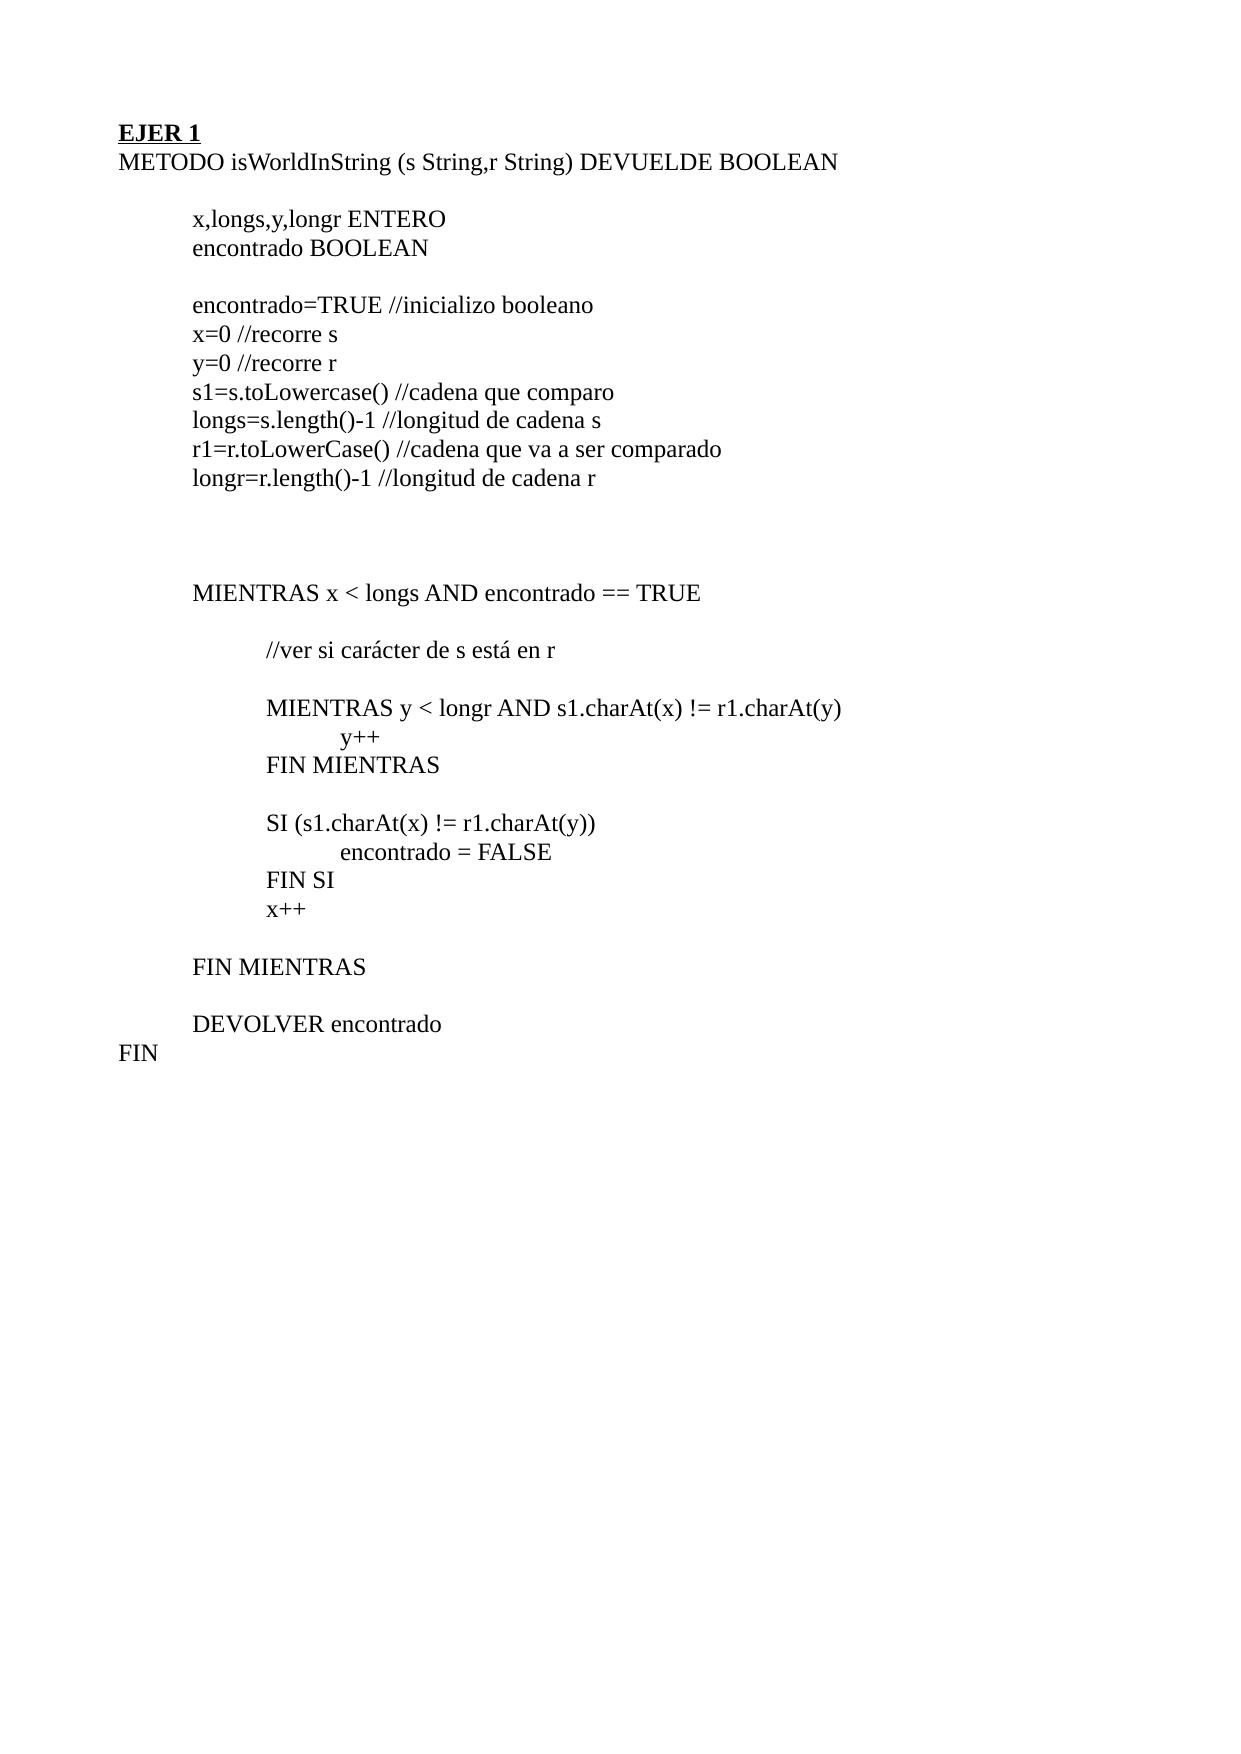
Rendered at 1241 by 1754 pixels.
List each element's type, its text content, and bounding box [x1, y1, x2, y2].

text MIENTRAS y < longr AND s1.charAt(x) != r1.charAt(y) [118, 693, 1122, 722]
text FIN [118, 1038, 1122, 1067]
text encontrado=TRUE //inicializo booleano [118, 291, 1122, 319]
text SI (s1.charAt(x) != r1.charAt(y)) [118, 808, 1122, 837]
text FIN MIENTRAS [118, 751, 1122, 779]
text encontrado BOOLEAN [118, 233, 1122, 262]
text DEVOLVER encontrado [118, 1009, 1122, 1038]
text encontrado = FALSE [118, 837, 1122, 866]
text r1=r.toLowerCase() //cadena que va a ser comparado [118, 434, 1122, 463]
text METODO isWorldInString (s String,r String) DEVUELDE BOOLEAN [118, 147, 1122, 176]
text EJER 1 [118, 118, 1122, 147]
text y=0 //recorre r [118, 348, 1122, 377]
text y++ [118, 722, 1122, 751]
text x,longs,y,longr ENTERO [118, 204, 1122, 233]
text //ver si carácter de s está en r [118, 636, 1122, 664]
text x++ [118, 894, 1122, 923]
text longr=r.length()-1 //longitud de cadena r [118, 463, 1122, 492]
text s1=s.toLowercase() //cadena que comparo [118, 377, 1122, 406]
text FIN SI [118, 866, 1122, 894]
text longs=s.length()-1 //longitud de cadena s [118, 406, 1122, 434]
text FIN MIENTRAS [118, 952, 1122, 981]
text MIENTRAS x < longs AND encontrado == TRUE [118, 578, 1122, 607]
text x=0 //recorre s [118, 319, 1122, 348]
